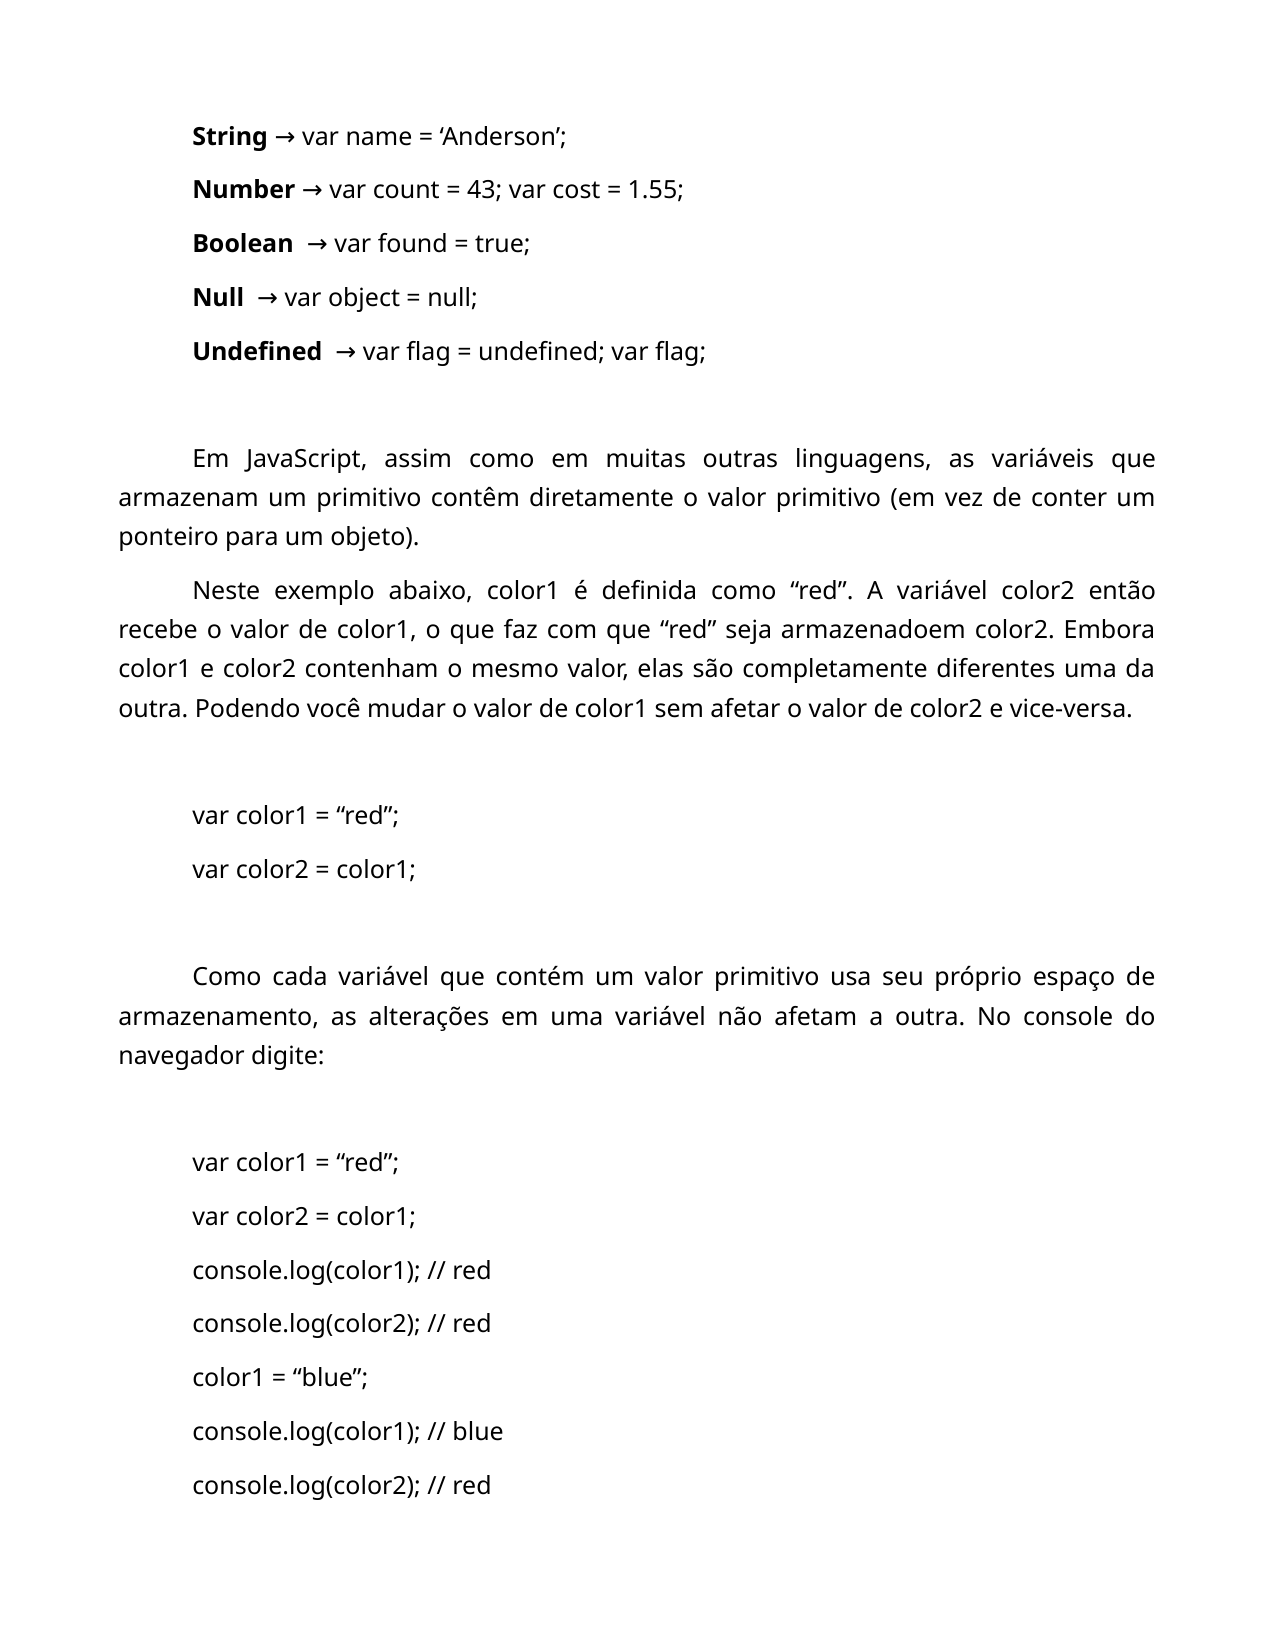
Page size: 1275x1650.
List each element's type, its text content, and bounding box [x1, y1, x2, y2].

text Como cada variável que contém um valor primitivo usa seu próprio espaço de armazenamento, as alterações em uma variável não afetam a outra. No console do navegador digite: [118, 959, 1157, 1071]
text Null → var object = null; [118, 279, 1157, 313]
text Em JavaScript, assim como em muitas outras linguagens, as variáveis que armazenam um primitivo contêm diretamente o valor primitivo (em vez de conter um ponteiro para um objeto). [118, 441, 1157, 553]
text Undefined → var flag = undefined; var flag; [118, 333, 1157, 367]
text console.log(color1); // blue [118, 1413, 1157, 1448]
text console.log(color2); // red [118, 1467, 1157, 1501]
text Neste exemplo abaixo, color1 é definida como “red”. A variável color2 então recebe o valor de color1, o que faz com que “red” seja armazenadoem color2. Embora color1 e color2 contenham o mesmo valor, elas são completamente diferentes uma da outra. Podendo você mudar o valor de color1 sem afetar o valor de color2 e vice-versa. [118, 573, 1157, 724]
text String → var name = ‘Anderson’; [118, 118, 1157, 152]
text Number → var count = 43; var cost = 1.55; [118, 172, 1157, 206]
text color1 = “blue”; [118, 1360, 1157, 1394]
text var color2 = color1; [118, 851, 1157, 886]
text var color1 = “red”; [118, 1145, 1157, 1179]
text Boolean → var found = true; [118, 226, 1157, 260]
text console.log(color1); // red [118, 1252, 1157, 1286]
text var color2 = color1; [118, 1198, 1157, 1233]
text var color1 = “red”; [118, 798, 1157, 832]
text console.log(color2); // red [118, 1306, 1157, 1340]
